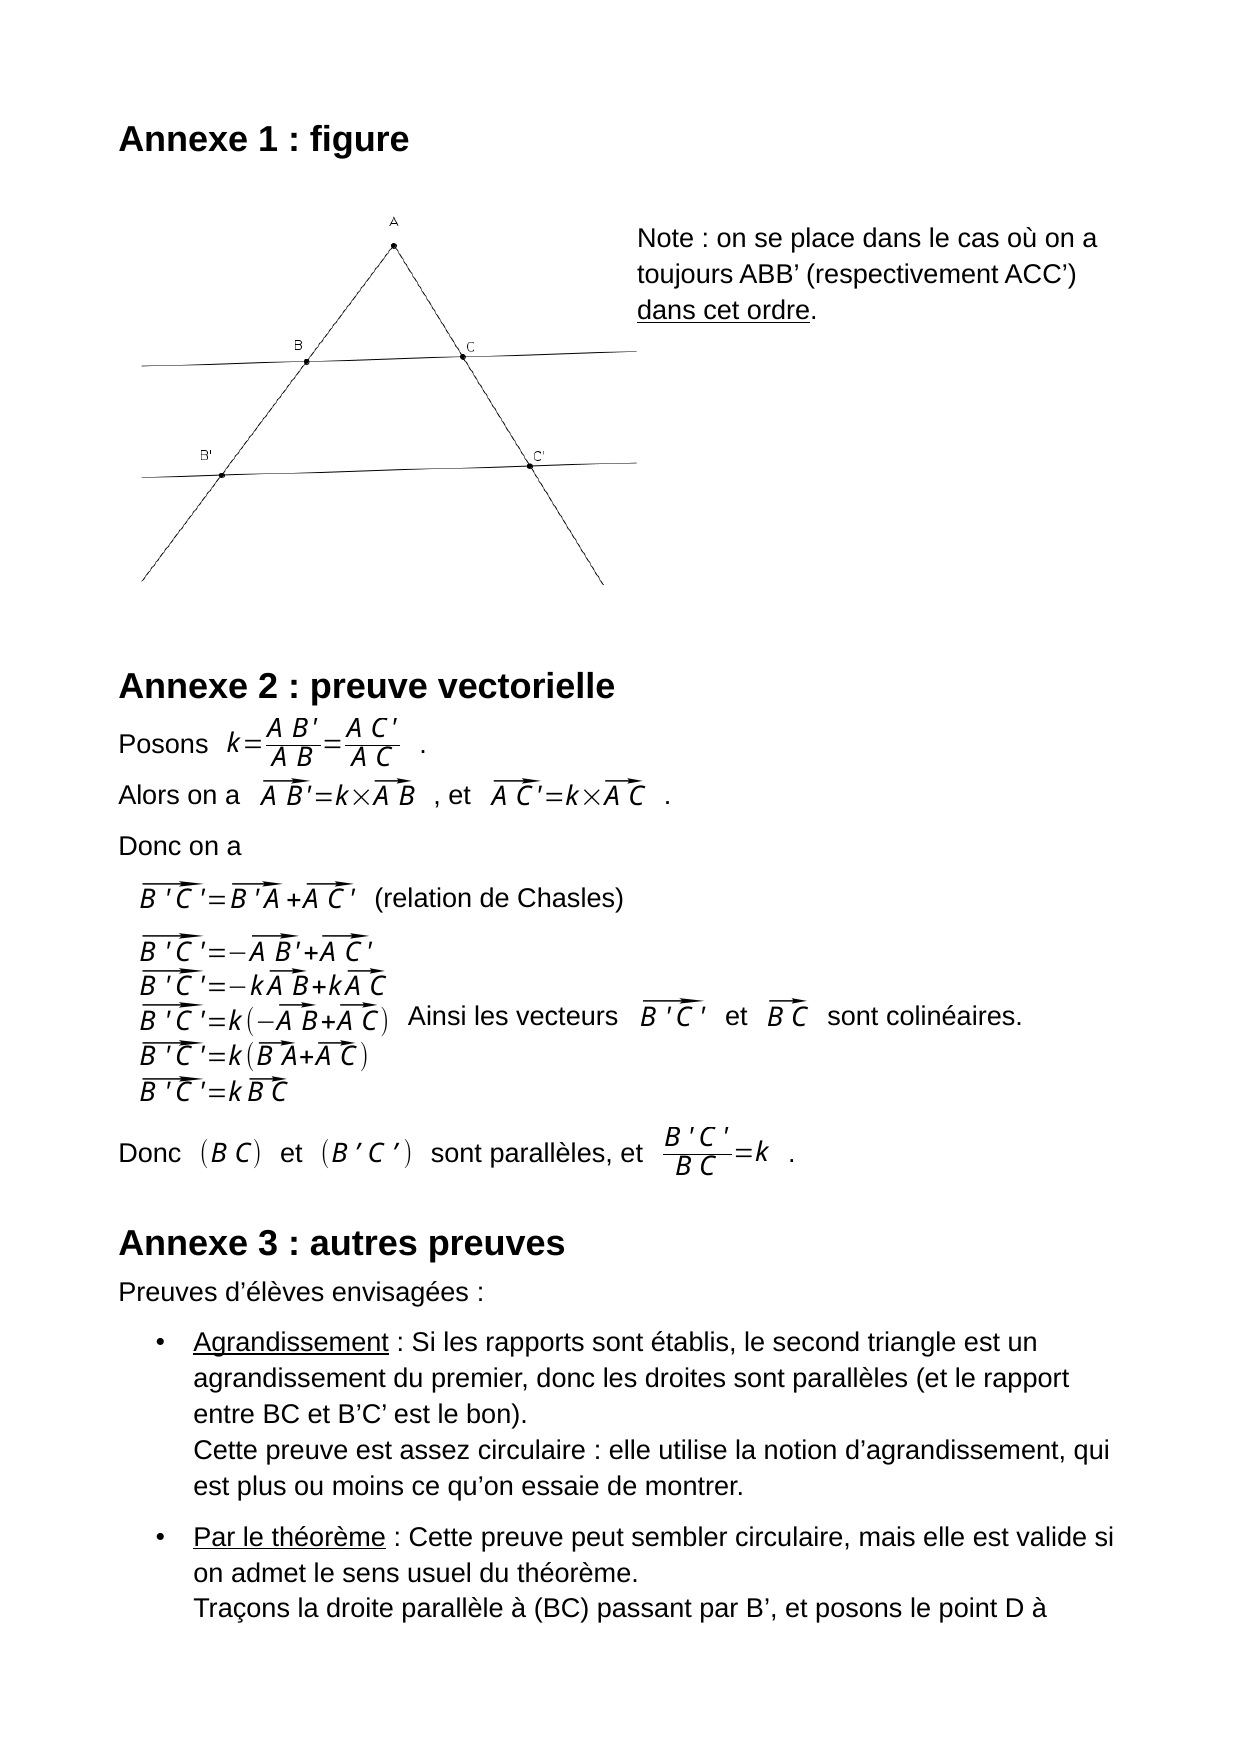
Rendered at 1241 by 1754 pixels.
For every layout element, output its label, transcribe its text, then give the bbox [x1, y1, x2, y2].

subtitle Annexe 1 : figure [118, 118, 1122, 159]
text Preuves d’élèves envisagées : [118, 1276, 1122, 1307]
text Ainsi les vecteursetsont colinéaires. [118, 933, 1122, 1108]
text [118, 222, 141, 326]
list Agrandissement : Si les rapports sont établis, le second triangle est un agrandissement du premier, donc les droites sont parallèles (et le rapport entre BC et B’C’ est le bon). Cette preuve est assez circulaire : elle utilise la notion d’agrandissement, qui est plus ou moins ce qu’on essaie de montrer. [156, 1326, 1122, 1501]
text Doncetsont parallèles, et. [118, 1127, 1122, 1182]
subtitle Annexe 3 : autres preuves [118, 1222, 1122, 1263]
text Posons. Alors on a, et. [118, 718, 1122, 811]
picture [141, 184, 637, 585]
subtitle Annexe 2 : preuve vectorielle [118, 664, 1122, 706]
list Par le théorème : Cette preuve peut sembler circulaire, mais elle est valide si on admet le sens usuel du théorème. Traçons la droite parallèle à (BC) passant par B’, et posons le point D à l’intersection de cette droite et de (AC). Alors on a, d’après le théorème de Thalès,, donc D = C’. Reste à montrer que . [156, 1521, 1122, 1624]
text (relation de Chasles) [118, 880, 1122, 914]
text Note : on se place dans le cas où on a toujours ABB’ (respectivement ACC’) dans cet ordre. [637, 222, 1122, 326]
text Donc on a [118, 830, 1122, 861]
